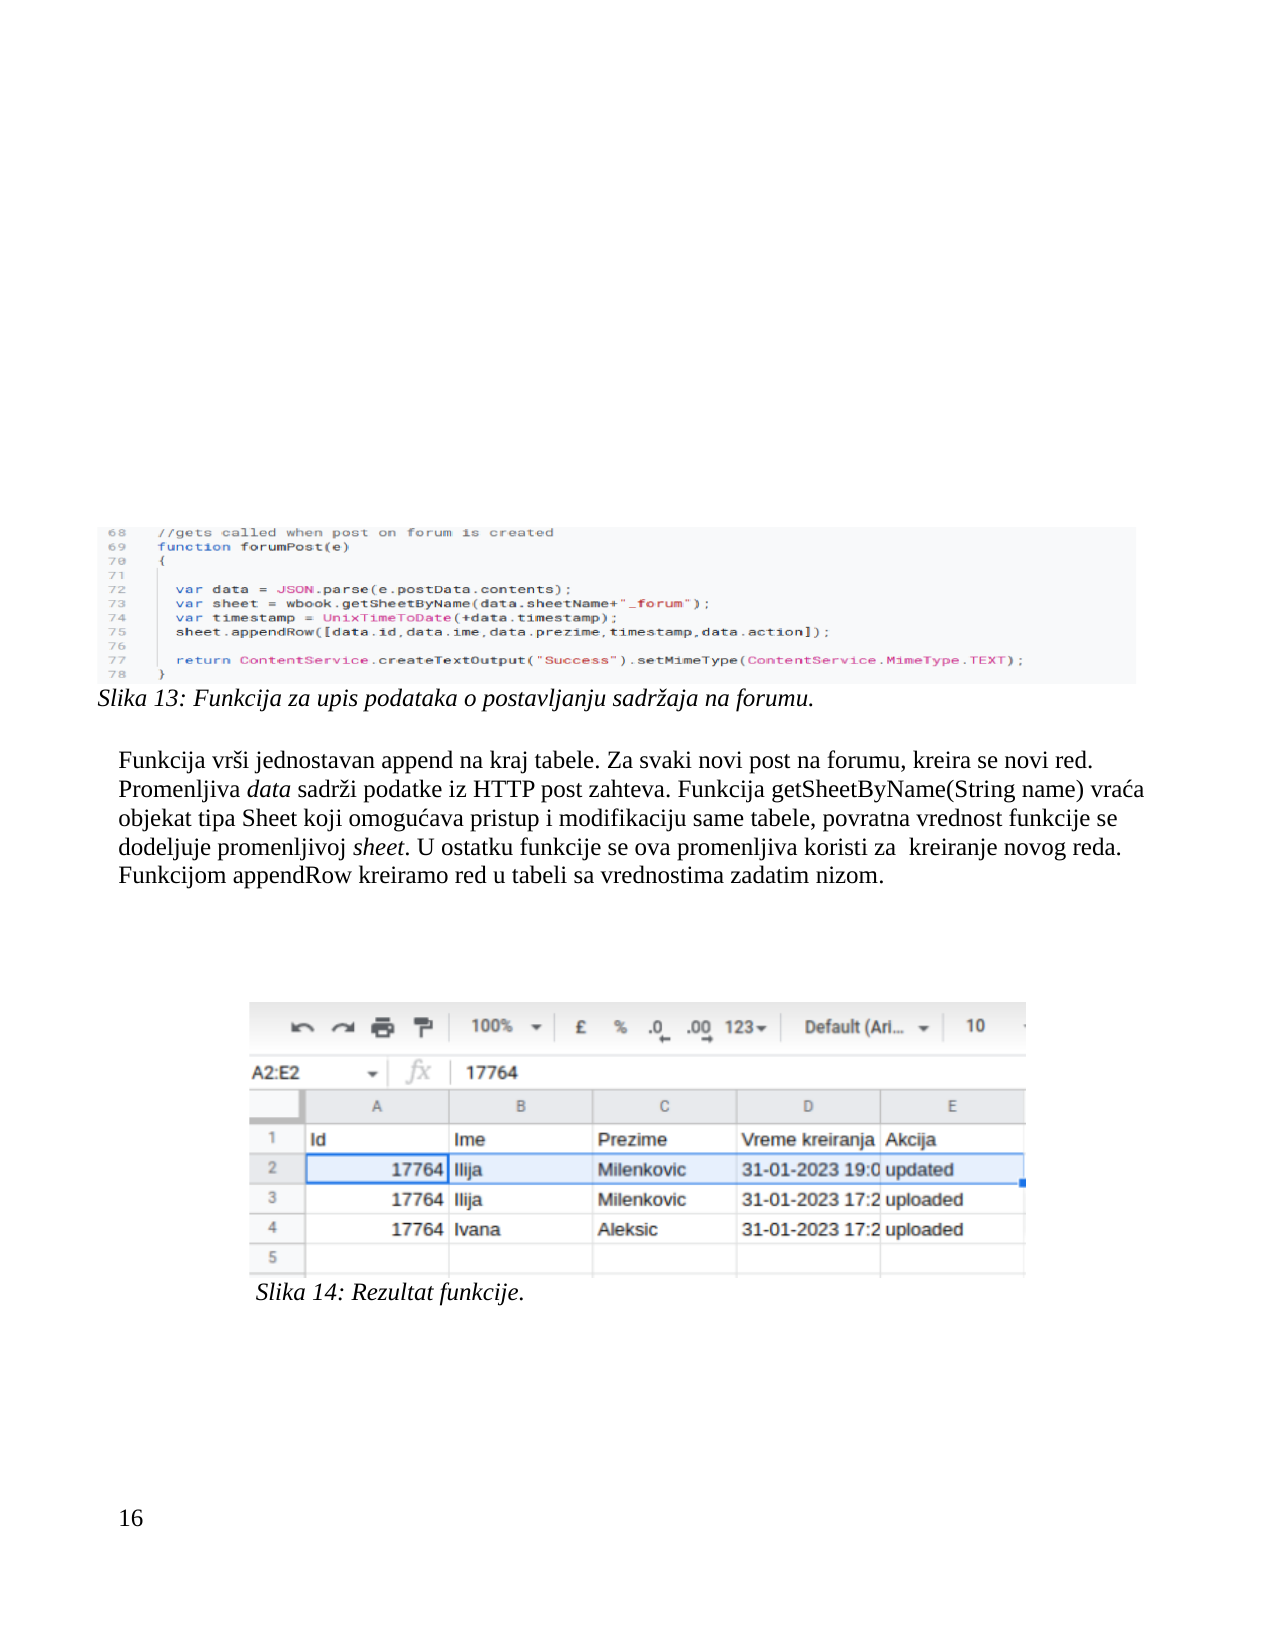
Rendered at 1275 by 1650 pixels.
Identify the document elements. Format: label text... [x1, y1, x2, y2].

text Funkcijom appendRow kreiramo red u tabeli sa vrednostima zadatim nizom. [118, 860, 1157, 889]
text Slika 14: Rezultat funkcije. [249, 1278, 1026, 1306]
text Slika 13: Funkcija za upis podataka o postavljanju sadržaja na forumu. [97, 684, 1136, 712]
text Funkcija vrši jednostavan append na kraj tabele. Za svaki novi post na forumu, kreira se novi red. [118, 745, 1157, 774]
text Promenljiva data sadrži podatke iz HTTP post zahteva. Funkcija getSheetByName(String name) vraća objekat tipa Sheet koji omogućava pristup i modifikaciju same tabele, povratna vrednost funkcije se dodeljuje promenljivoj sheet. U ostatku funkcije se ova promenljiva koristi za kreiranje novog reda. [118, 774, 1157, 860]
picture [249, 1002, 1026, 1278]
picture [97, 527, 1137, 684]
